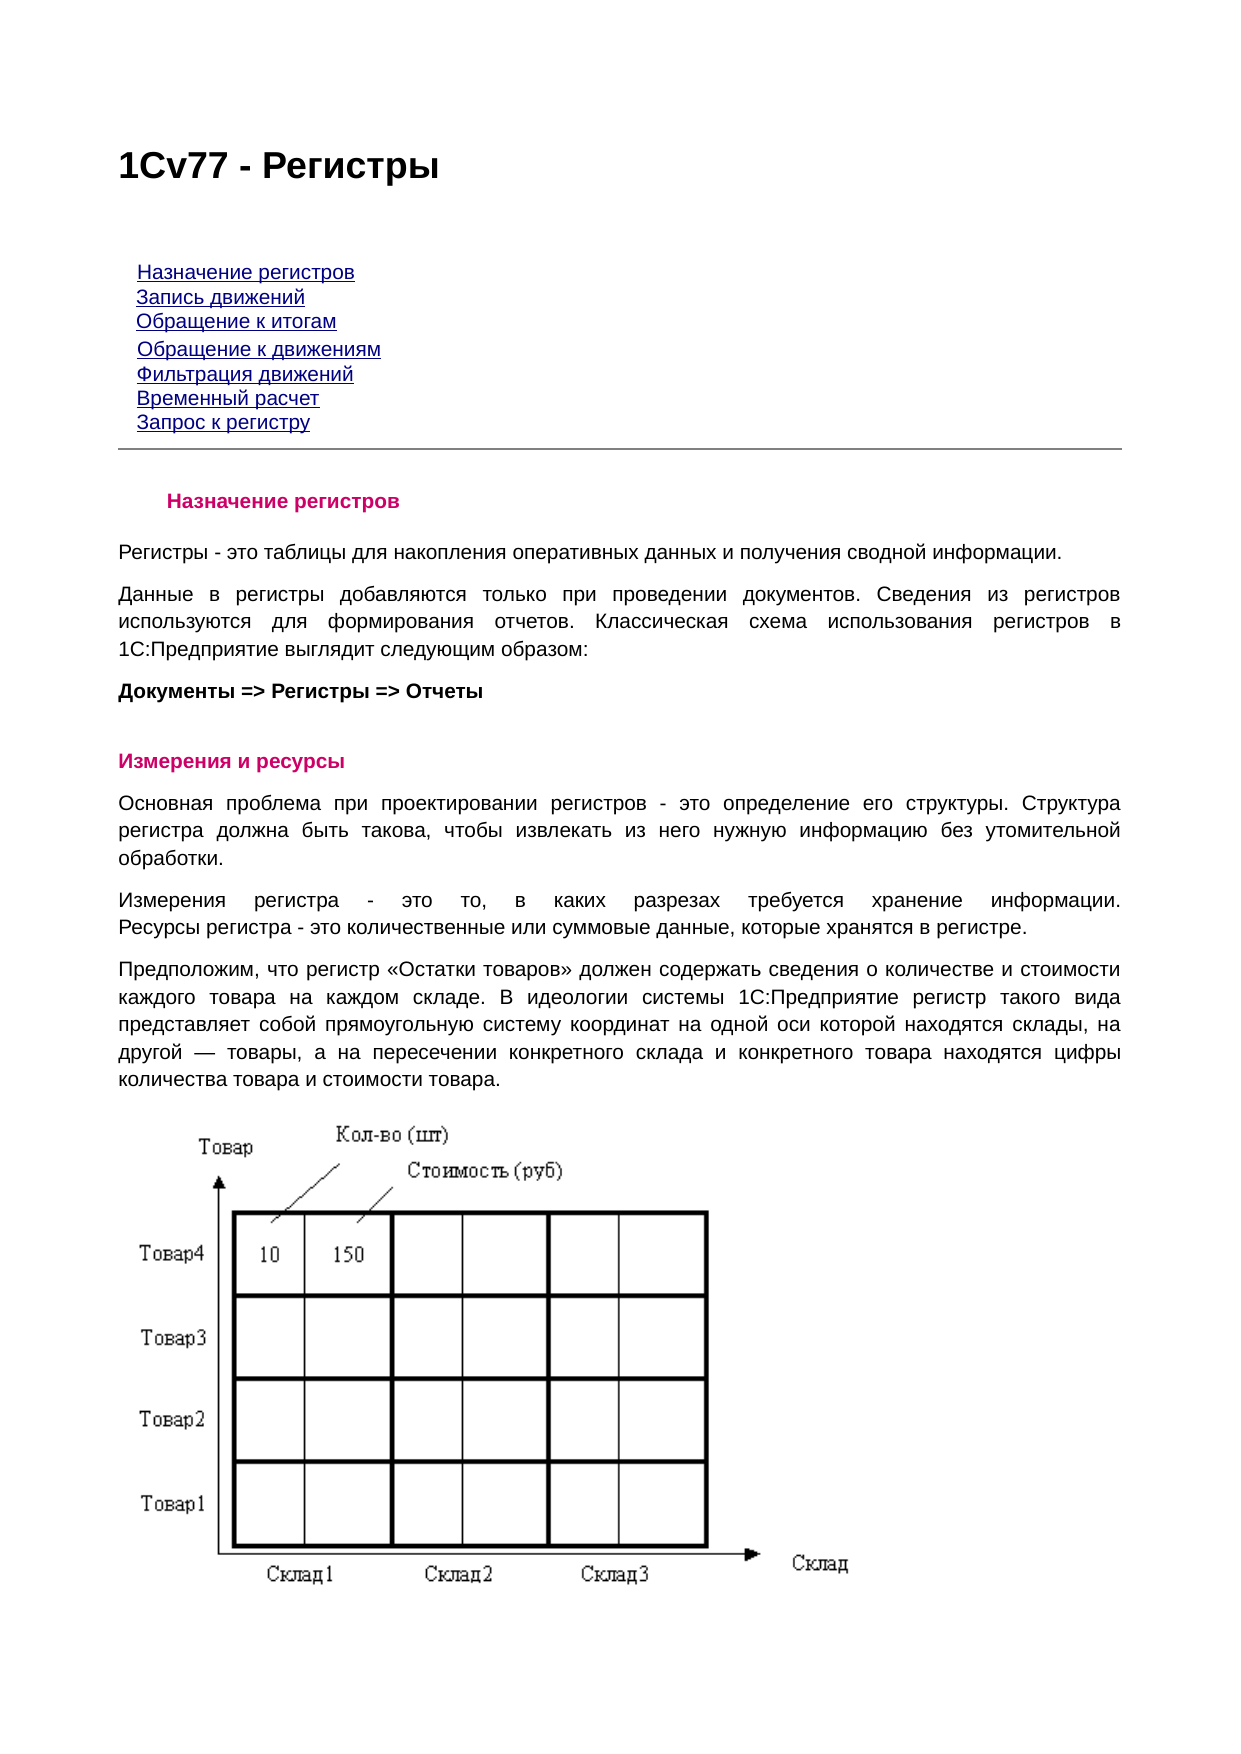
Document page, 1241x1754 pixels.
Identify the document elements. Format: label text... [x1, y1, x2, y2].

picture [118, 1109, 881, 1616]
text Назначение регистров Запись движений Обращение к итогам Обращение к движениям Фильтрация движений Временный расчет Запрос к регистру [118, 256, 1122, 434]
text Измерения регистра - это то, в каких разрезах требуется хранение информации. Ресурсы регистра - это количественные или суммовые данные, которые хранятся в регистре. [118, 888, 1122, 939]
text Назначение регистров [118, 479, 1122, 522]
text Основная проблема при проектировании регистров - это определение его структуры. Структура регистра должна быть такова, чтобы извлекать из него нужную информацию без утомительной обработки. [118, 791, 1122, 869]
text Регистры - это таблицы для накопления оперативных данных и получения сводной информации. [118, 540, 1122, 564]
text Данные в регистры добавляются только при проведении документов. Сведения из регистров используются для формирования отчетов. Классическая схема использования регистров в 1С:Предприятие выглядит следующим образом: [118, 582, 1122, 661]
text Предположим, что регистр «Остатки товаров» должен содержать сведения о количестве и стоимости каждого товара на каждом складе. В идеологии системы 1С:Предприятие регистр такого вида представляет собой прямоугольную систему координат на одной оси которой находятся склады, на другой — товары, а на пересечении конкретного склада и конкретного товара находятся цифры количества товара и стоимости товара. [118, 957, 1122, 1091]
text Документы => Регистры => Отчеты [118, 679, 1122, 703]
subtitle 1Cv77 - Регистры [118, 143, 1122, 186]
text Измерения и ресурсы [118, 721, 1122, 772]
